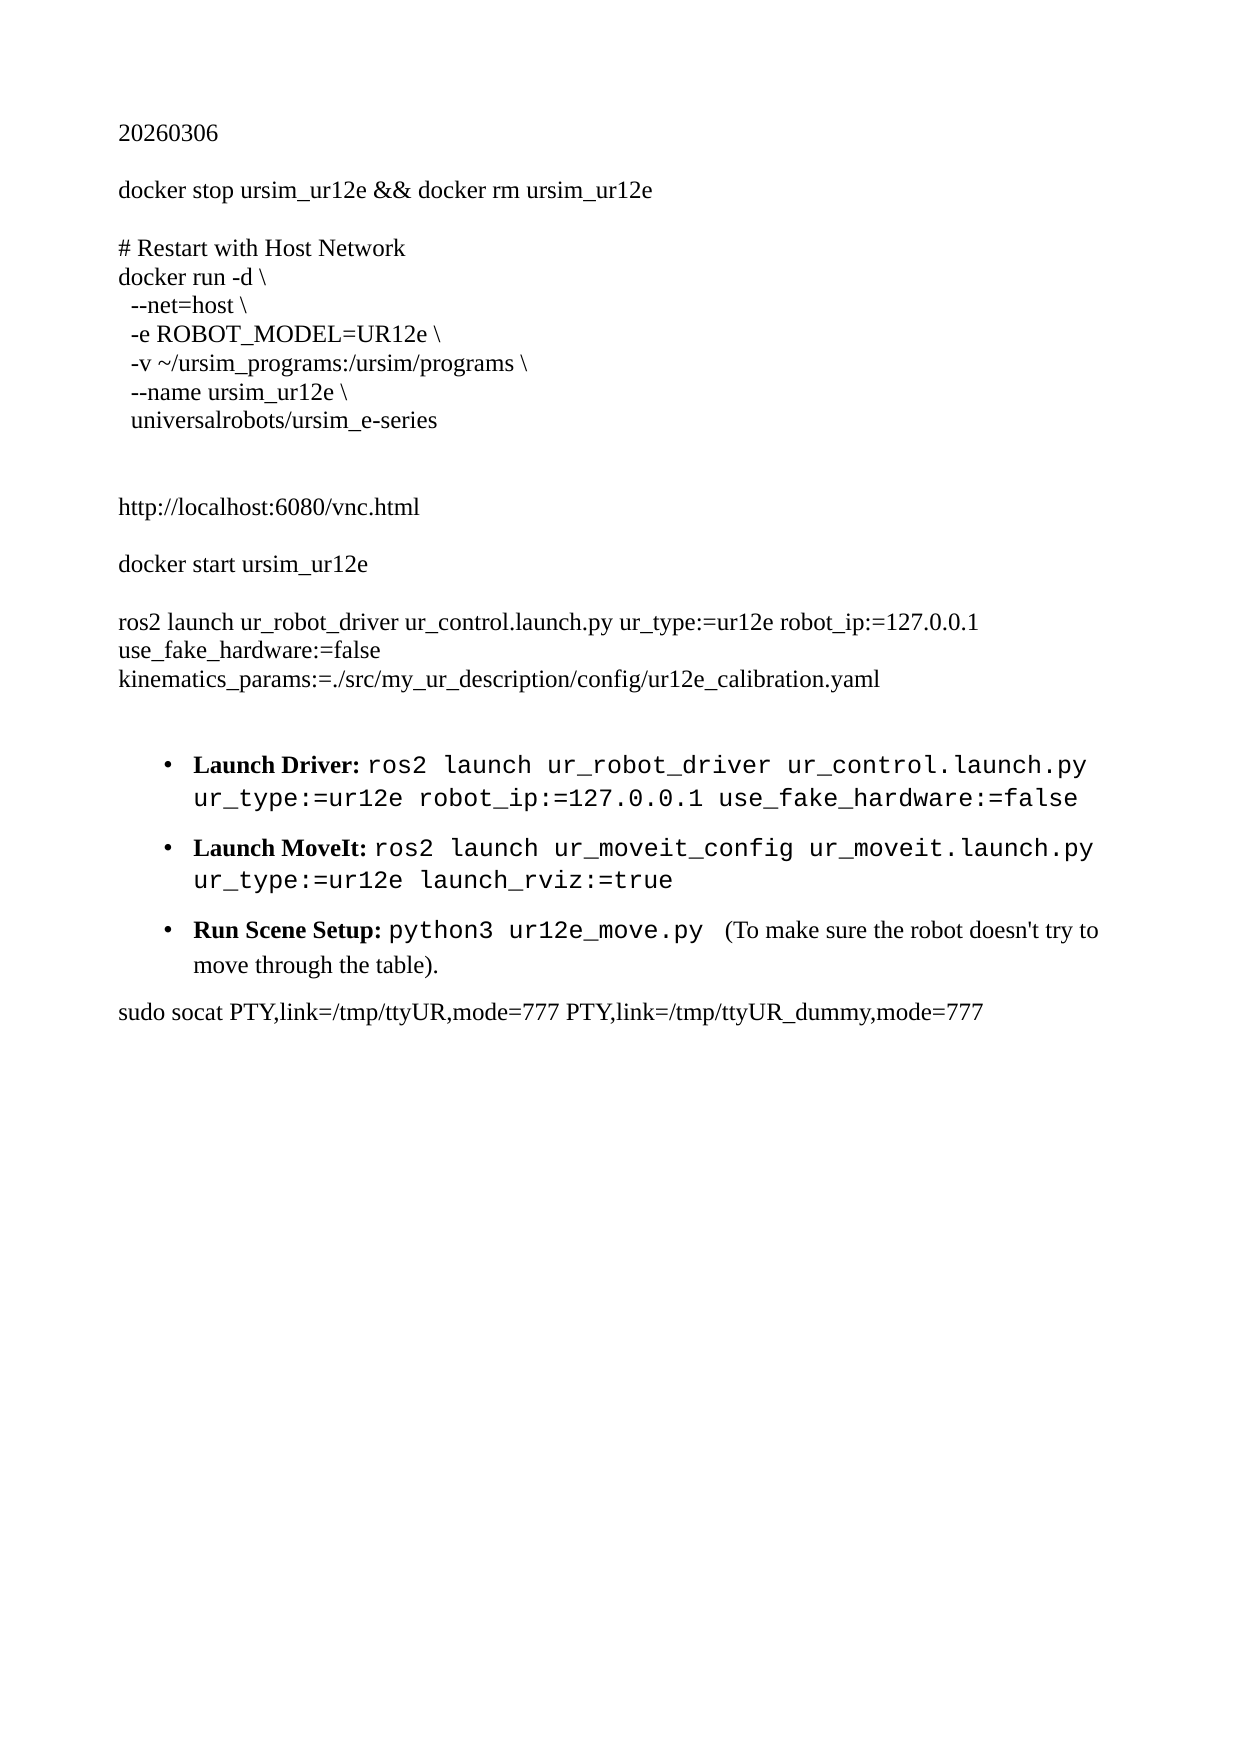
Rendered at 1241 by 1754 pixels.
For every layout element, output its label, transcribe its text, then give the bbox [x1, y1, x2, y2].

text docker stop ursim_ur12e && docker rm ursim_ur12e [118, 176, 1122, 204]
text docker start ursim_ur12e [118, 549, 1122, 578]
text 20260306 [118, 118, 1122, 147]
text sudo socat PTY,link=/tmp/ttyUR,mode=777 PTY,link=/tmp/ttyUR_dummy,mode=777 [118, 997, 1122, 1026]
text ros2 launch ur_robot_driver ur_control.launch.py ur_type:=ur12e robot_ip:=127.0.0.1 use_fake_hardware:=false kinematics_params:=./src/my_ur_description/config/ur12e_calibration.yaml [118, 607, 1122, 693]
list Launch MoveIt: ros2 launch ur_moveit_config ur_moveit.launch.py ur_type:=ur12e launch_rviz:=true [164, 833, 1122, 896]
list Run Scene Setup: python3 ur12e_move.py (To make sure the robot doesn't try to move through the table). [164, 915, 1122, 979]
text # Restart with Host Network [118, 233, 1122, 262]
text universalrobots/ursim_e-series [118, 406, 1122, 434]
text --net=host \ [118, 291, 1122, 319]
text -e ROBOT_MODEL=UR12e \ [118, 319, 1122, 348]
text --name ursim_ur12e \ [118, 377, 1122, 406]
text docker run -d \ [118, 262, 1122, 291]
text http://localhost:6080/vnc.html [118, 492, 1122, 521]
text -v ~/ursim_programs:/ursim/programs \ [118, 348, 1122, 377]
list Launch Driver: ros2 launch ur_robot_driver ur_control.launch.py ur_type:=ur12e robot_ip:=127.0.0.1 use_fake_hardware:=false [164, 751, 1122, 814]
